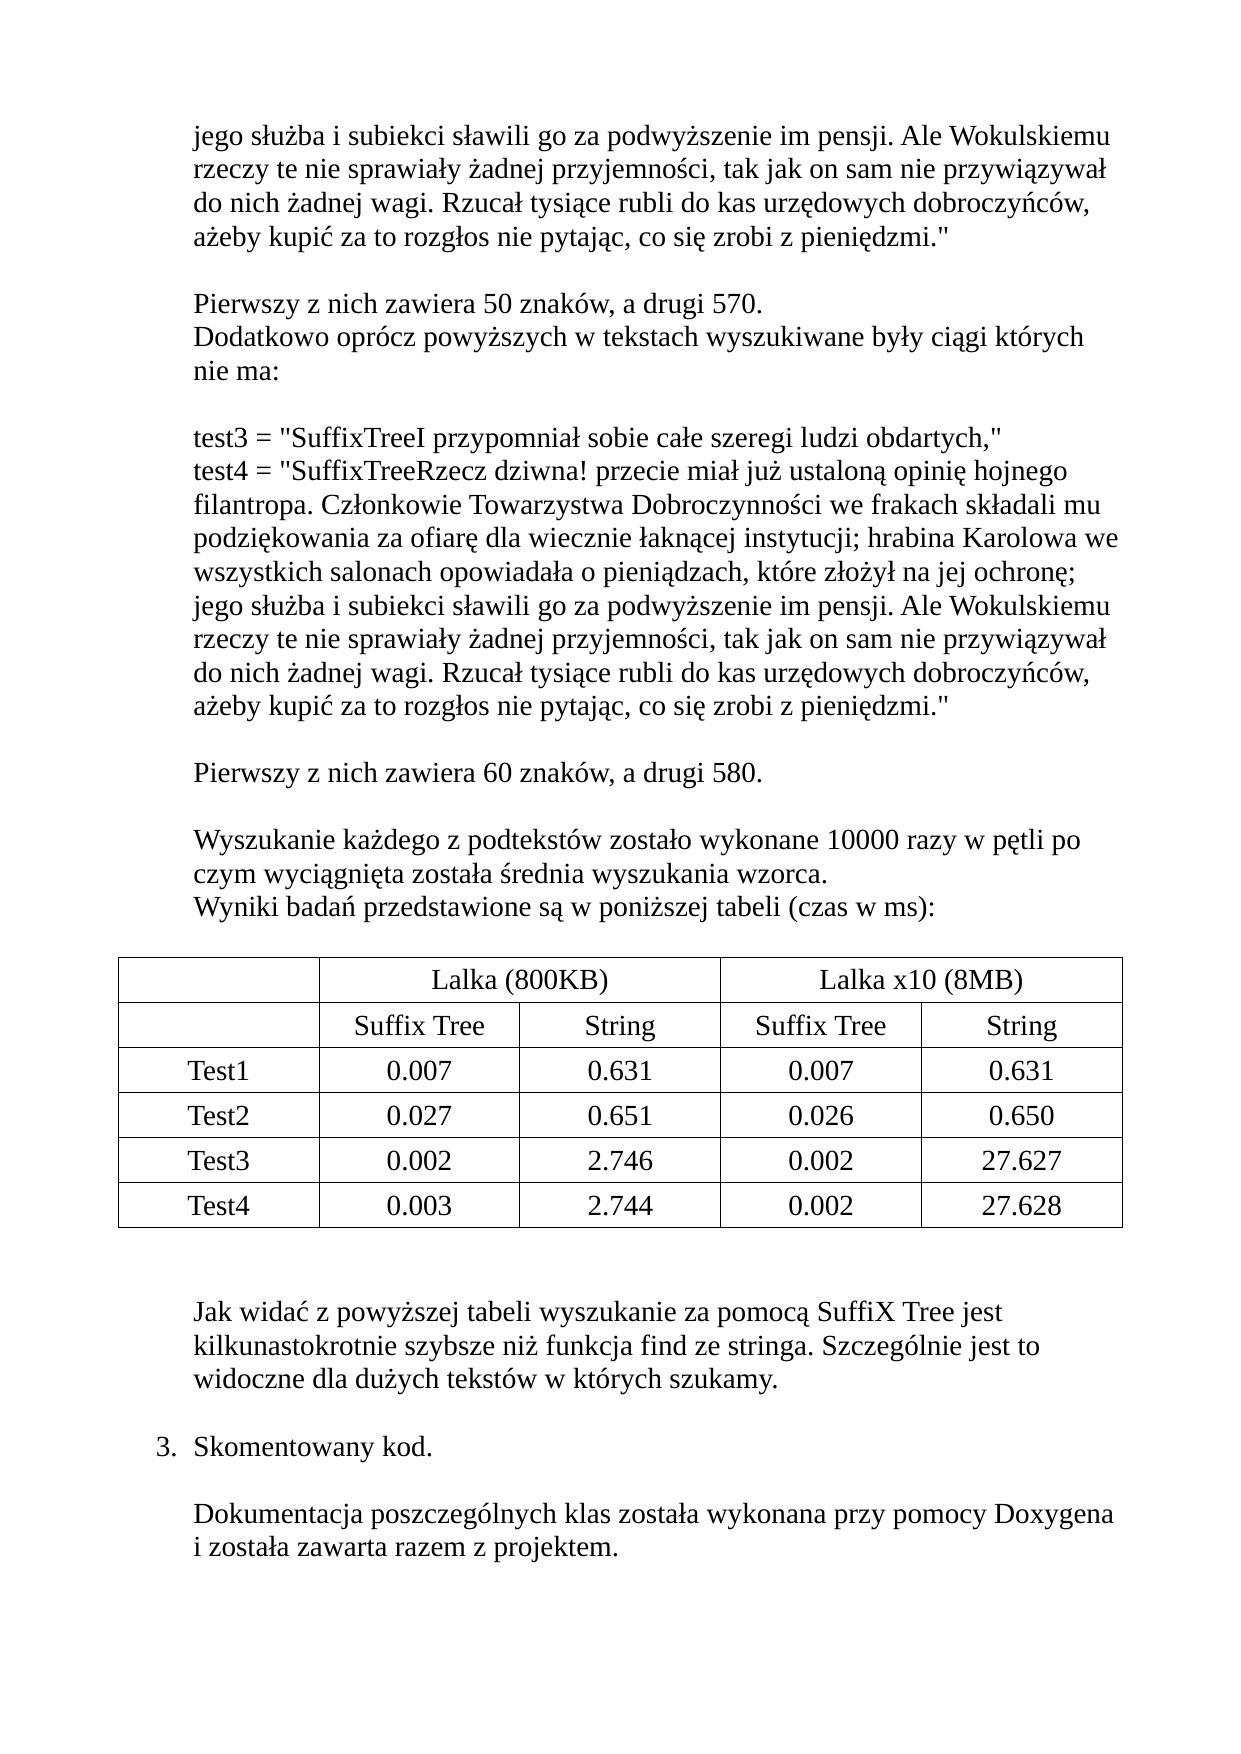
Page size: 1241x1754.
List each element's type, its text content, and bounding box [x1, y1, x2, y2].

table_cell 0,002 [721, 1183, 921, 1227]
table_cell 0,650 [922, 1093, 1122, 1137]
table_cell 0,002 [721, 1138, 921, 1182]
table_header Lalka (800KB) [320, 958, 720, 1002]
table_cell 0,007 [721, 1048, 921, 1092]
table_cell 0,026 [721, 1093, 921, 1137]
table_cell String [520, 1003, 720, 1047]
table_cell 0,003 [320, 1183, 519, 1227]
table_cell 2,744 [520, 1183, 720, 1227]
list Pierwszy z nich zawiera 50 znaków, a drugi 570. [156, 286, 1122, 319]
list Pierwszy z nich zawiera 60 znaków, a drugi 580. [156, 755, 1122, 789]
table_header [119, 958, 319, 1002]
list Dokumentacja poszczególnych klas została wykonana przy pomocy Doxygena i została zawarta razem z projektem. [156, 1496, 1122, 1563]
list jego służba i subiekci sławili go za podwyższenie im pensji. Ale Wokulskiemu rzeczy te nie sprawiały żadnej przyjemności, tak jak on sam nie przywiązywał do nich żadnej wagi. Rzucał tysiące rubli do kas urzędowych dobroczyńców, ażeby kupić za to rozgłos nie pytając, co się zrobi z pieniędzmi." [156, 118, 1122, 252]
table_cell 0,631 [520, 1048, 720, 1092]
table_cell 27,628 [922, 1183, 1122, 1227]
table_cell String [922, 1003, 1122, 1047]
table_cell 0,007 [320, 1048, 519, 1092]
table_cell 2,746 [520, 1138, 720, 1182]
list Wyszukanie każdego z podtekstów zostało wykonane 10000 razy w pętli po czym wyciągnięta została średnia wyszukania wzorca. [156, 822, 1122, 889]
table_header Lalka x10 (8MB) [721, 958, 1122, 1002]
list test3 = "SuffixTreeI przypomniał sobie całe szeregi ludzi obdartych," [156, 420, 1122, 453]
table_cell 0,651 [520, 1093, 720, 1137]
list Skomentowany kod. [156, 1429, 1122, 1462]
table_cell Test3 [119, 1138, 319, 1182]
list Jak widać z powyższej tabeli wyszukanie za pomocą SuffiX Tree jest kilkunastokrotnie szybsze niż funkcja find ze stringa. Szczególnie jest to widoczne dla dużych tekstów w których szukamy. [156, 1294, 1122, 1395]
list Dodatkowo oprócz powyższych w tekstach wyszukiwane były ciągi których nie ma: [156, 319, 1122, 386]
table_cell Test1 [119, 1048, 319, 1092]
table_cell 0,002 [320, 1138, 519, 1182]
table_cell Test4 [119, 1183, 319, 1227]
table_cell 0,631 [922, 1048, 1122, 1092]
list Wyniki badań przedstawione są w poniższej tabeli (czas w ms): [156, 889, 1122, 923]
table_cell Test2 [119, 1093, 319, 1137]
table_cell 0,027 [320, 1093, 519, 1137]
list test4 = "SuffixTreeRzecz dziwna! przecie miał już ustaloną opinię hojnego filantropa. Członkowie Towarzystwa Dobroczynności we frakach składali mu podziękowania za ofiarę dla wiecznie łaknącej instytucji; hrabina Karolowa we wszystkich salonach opowiadała o pieniądzach, które złożył na jej ochronę; jego służba i subiekci sławili go za podwyższenie im pensji. Ale Wokulskiemu rzeczy te nie sprawiały żadnej przyjemności, tak jak on sam nie przywiązywał do nich żadnej wagi. Rzucał tysiące rubli do kas urzędowych dobroczyńców, ażeby kupić za to rozgłos nie pytając, co się zrobi z pieniędzmi." [156, 453, 1122, 722]
table_cell [119, 1003, 319, 1047]
table_cell Suffix Tree [320, 1003, 519, 1047]
table_cell 27,627 [922, 1138, 1122, 1182]
table_cell Suffix Tree [721, 1003, 921, 1047]
